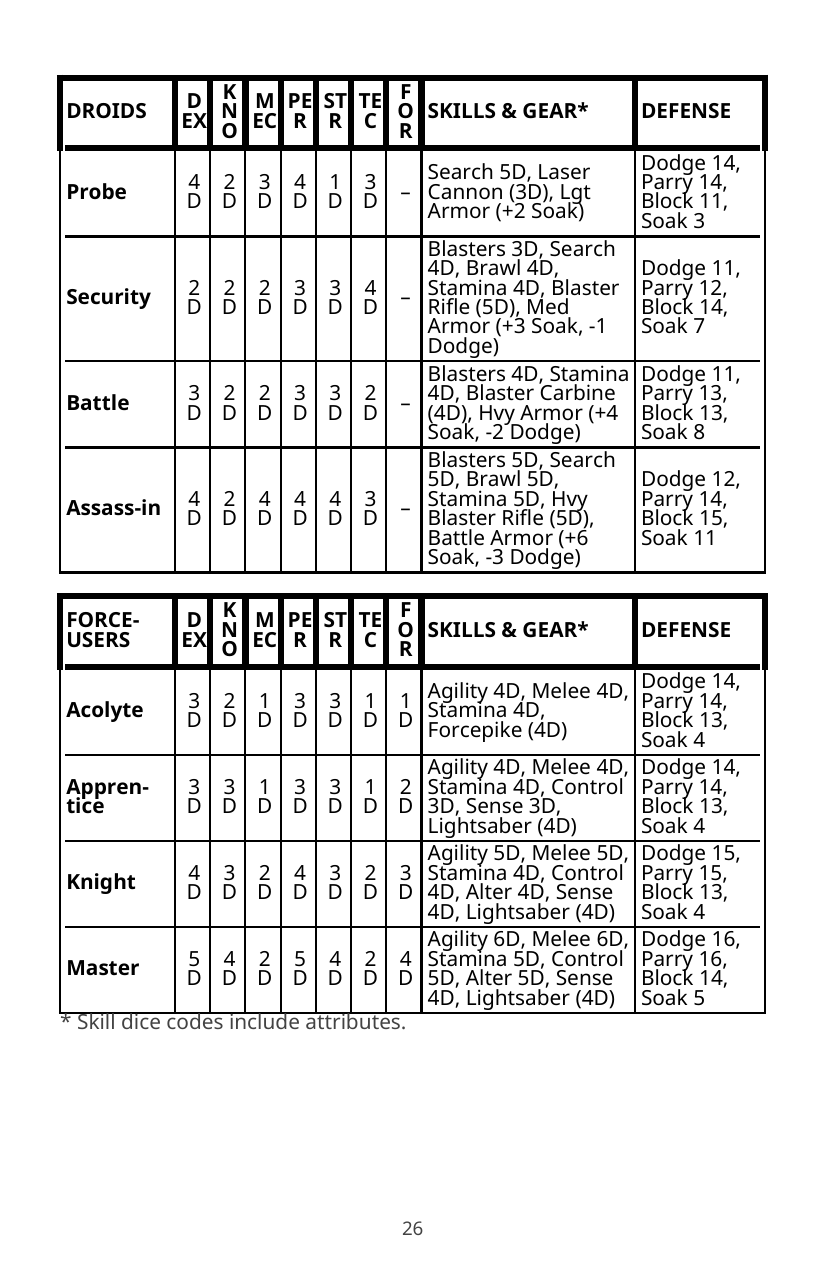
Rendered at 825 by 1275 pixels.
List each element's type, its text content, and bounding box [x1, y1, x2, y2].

table_cell 5D [176, 928, 209, 1012]
table_cell 2D [211, 238, 244, 360]
table_cell 3D [176, 756, 209, 840]
table_cell 4D [352, 238, 385, 360]
table_cell 4D [176, 151, 209, 235]
table_cell 2D [211, 151, 244, 235]
table_cell Agility 6D, Melee 6D, Stamina 5D, Control 5D, Alter 5D, Sense 4D, Lightsaber (4D) [423, 928, 634, 1012]
table_cell Knight [61, 840, 174, 926]
table_cell 4D [282, 842, 315, 926]
table_cell 3D [211, 842, 244, 926]
table_header STR [319, 599, 348, 664]
table_cell 3D [282, 756, 315, 840]
table_cell Appren-tice [61, 754, 174, 840]
table_cell 1D [387, 670, 420, 754]
table_cell Master [61, 926, 174, 1012]
table_cell Agility 4D, Melee 4D, Stamina 4D, Control 3D, Sense 3D, Lightsaber (4D) [423, 756, 634, 840]
table_header DROIDS [63, 81, 172, 145]
table_cell 3D [282, 362, 315, 446]
table_cell Acolyte [61, 664, 174, 754]
table_cell – [387, 449, 420, 571]
table_header FOR [389, 81, 418, 145]
table_cell Agility 4D, Melee 4D, Stamina 4D, Forcepike (4D) [423, 670, 634, 754]
table_cell Assass-in [61, 446, 174, 571]
table_cell 2D [246, 362, 280, 446]
table_cell 3D [317, 238, 350, 360]
table_cell 1D [317, 151, 350, 235]
table_header PER [284, 599, 313, 664]
table_cell 3D [317, 842, 350, 926]
table_cell Battle [61, 360, 174, 446]
table_cell 4D [176, 842, 209, 926]
table_cell 2D [246, 928, 280, 1012]
table_cell Dodge 14, Parry 14, Block 13, Soak 4 [636, 664, 764, 754]
table_cell 2D [211, 449, 244, 571]
table_cell Probe [61, 145, 174, 235]
table_cell 3D [387, 842, 420, 926]
table_cell – [387, 238, 420, 360]
table_cell 4D [317, 928, 350, 1012]
table_cell 2D [246, 842, 280, 926]
table_header TEC [354, 81, 383, 145]
table_cell – [387, 151, 420, 235]
table_header STR [319, 81, 348, 145]
table_cell 5D [282, 928, 315, 1012]
table_header PER [284, 81, 313, 145]
table_cell 2D [352, 362, 385, 446]
table_cell 3D [352, 151, 385, 235]
table_cell 3D [176, 670, 209, 754]
table_cell Dodge 14, Parry 14, Block 11, Soak 3 [636, 145, 764, 235]
table_cell Dodge 12, Parry 14, Block 15, Soak 11 [636, 446, 764, 571]
table_cell 2D [352, 928, 385, 1012]
table_cell 3D [317, 670, 350, 754]
table_header MEC [249, 81, 278, 145]
table_header FOR [389, 599, 418, 664]
table_cell 4D [317, 449, 350, 571]
table_cell 3D [246, 151, 280, 235]
table_header SKILLS & GEAR* [425, 599, 632, 664]
table_cell 4D [387, 928, 420, 1012]
table_cell 1D [246, 670, 280, 754]
table_cell 3D [211, 756, 244, 840]
table_cell 4D [282, 449, 315, 571]
table_cell 1D [246, 756, 280, 840]
table_cell Dodge 11, Parry 12, Block 14, Soak 7 [636, 235, 764, 360]
table_cell 2D [352, 842, 385, 926]
table_header MEC [249, 599, 278, 664]
table_cell 4D [211, 928, 244, 1012]
table_cell 2D [211, 670, 244, 754]
table_cell 3D [282, 670, 315, 754]
table_cell 3D [176, 362, 209, 446]
table_header SKILLS & GEAR* [425, 81, 632, 145]
table_cell Search 5D, Laser Cannon (3D), Lgt Armor (+2 Soak) [423, 151, 634, 235]
table_cell – [387, 362, 420, 446]
table_cell 2D [176, 238, 209, 360]
table_cell 3D [352, 449, 385, 571]
table_header DEFENSE [638, 81, 762, 145]
table_cell 4D [282, 151, 315, 235]
table_cell 2D [246, 238, 280, 360]
table_header FORCE-USERS [63, 599, 172, 664]
table_cell Dodge 11, Parry 13, Block 13, Soak 8 [636, 360, 764, 446]
table_cell 1D [352, 756, 385, 840]
table_cell 4D [246, 449, 280, 571]
table_cell 4D [176, 449, 209, 571]
table_cell Dodge 16, Parry 16, Block 14, Soak 5 [636, 926, 764, 1012]
table_header KNO [213, 81, 242, 145]
table_cell Agility 5D, Melee 5D, Stamina 4D, Control 4D, Alter 4D, Sense 4D, Lightsaber (4D) [423, 842, 634, 926]
table_cell Blasters 4D, Stamina 4D, Blaster Carbine (4D), Hvy Armor (+4 Soak, -2 Dodge) [423, 362, 634, 446]
table_cell Dodge 15, Parry 15, Block 13, Soak 4 [636, 840, 764, 926]
table_header DEX [178, 599, 207, 664]
table_header DEFENSE [638, 599, 762, 664]
table_cell 3D [317, 362, 350, 446]
table_cell Security [61, 235, 174, 360]
table_cell Blasters 3D, Search 4D, Brawl 4D, Stamina 4D, Blaster Rifle (5D), Med Armor (+3 Soak, -1 Dodge) [423, 238, 634, 360]
table_cell 2D [387, 756, 420, 840]
table_cell Dodge 14, Parry 14, Block 13, Soak 4 [636, 754, 764, 840]
table_header TEC [354, 599, 383, 664]
table_cell 3D [282, 238, 315, 360]
table_header DEX [178, 81, 207, 145]
table_header KNO [213, 599, 242, 664]
table_cell 2D [211, 362, 244, 446]
table_cell 3D [317, 756, 350, 840]
subtitle * Skill dice codes include attributes. [60, 1014, 765, 1034]
table_cell Blasters 5D, Search 5D, Brawl 5D, Stamina 5D, Hvy Blaster Rifle (5D), Battle Armor (+6 Soak, -3 Dodge) [423, 449, 634, 571]
table_cell 1D [352, 670, 385, 754]
